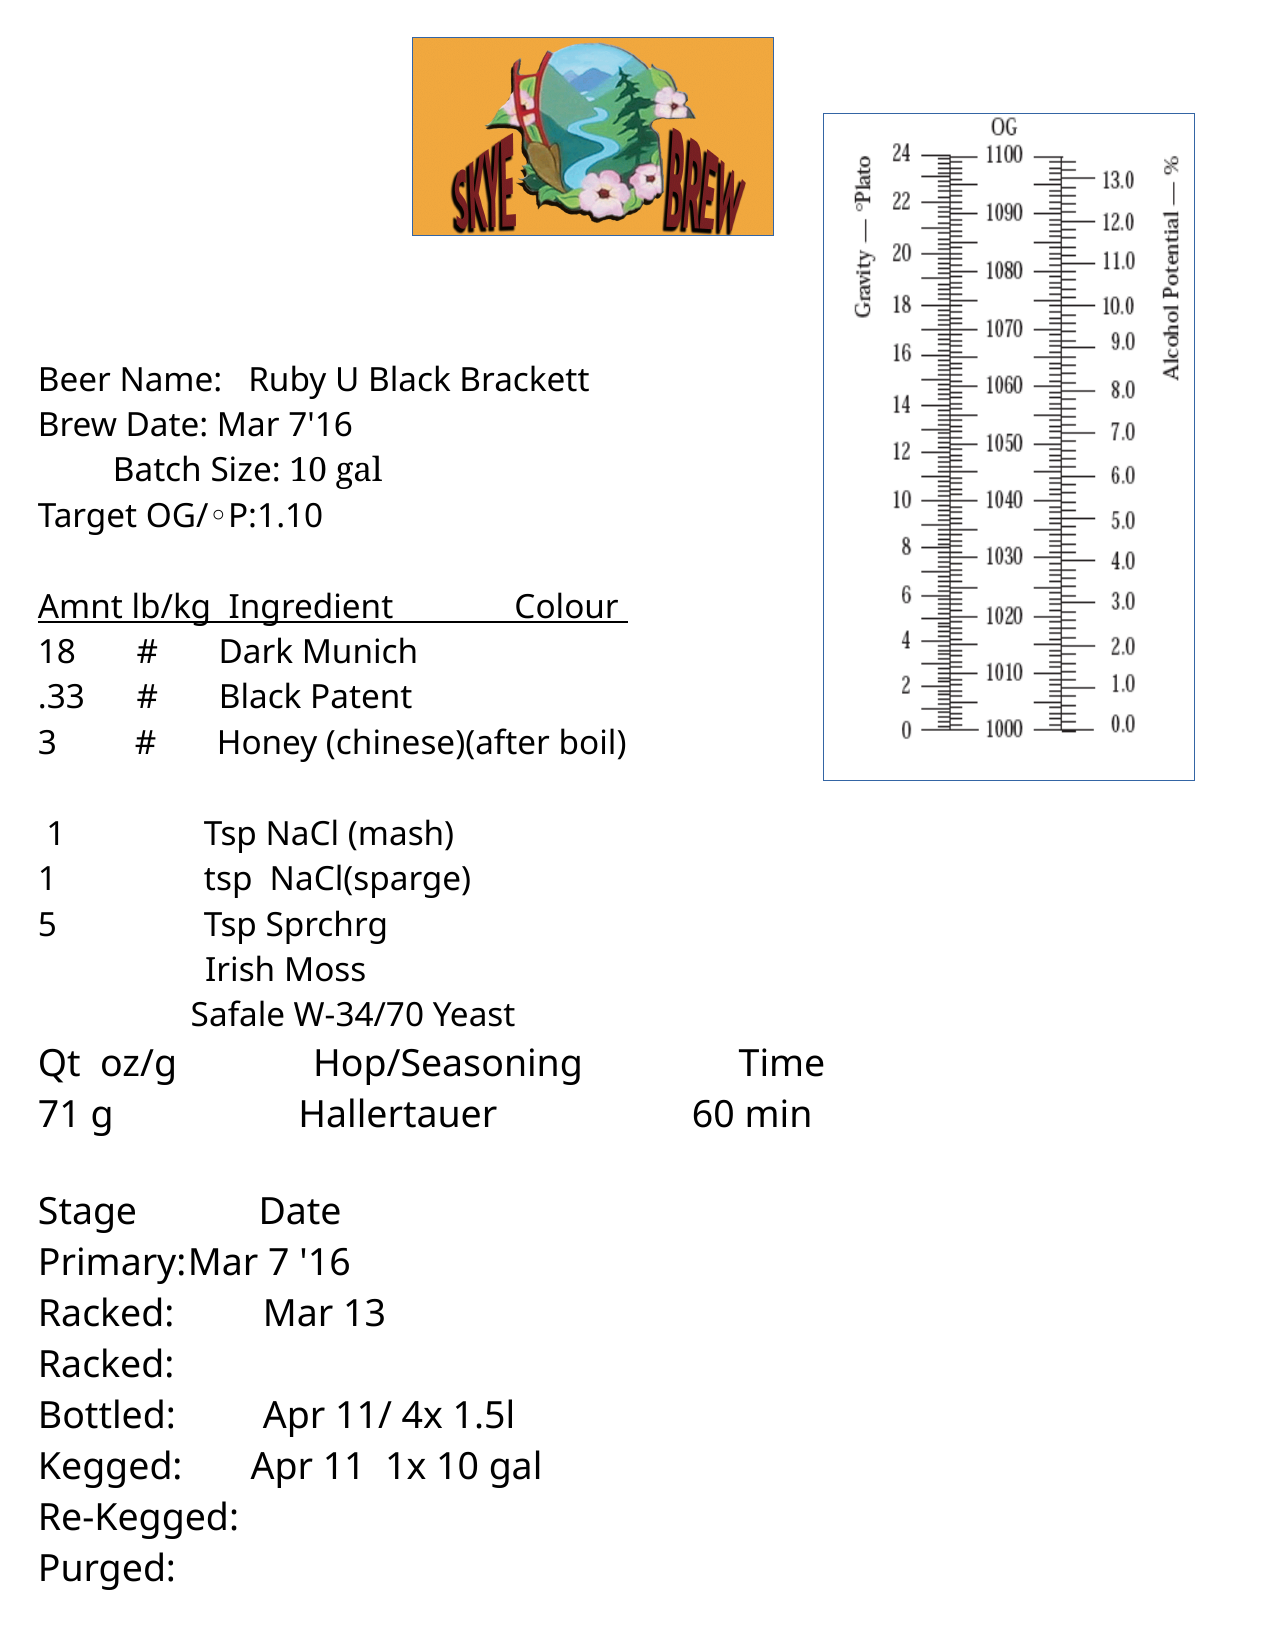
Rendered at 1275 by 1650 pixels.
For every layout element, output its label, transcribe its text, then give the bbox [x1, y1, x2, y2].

text [1195, 492, 1237, 537]
text Kegged: Apr 11 1x 10 gal [38, 1439, 1237, 1490]
text Stage Date [38, 1184, 1237, 1235]
text 3 # Honey (chinese)(after boil) [38, 719, 823, 764]
text Primary: Mar 7 '16 [38, 1235, 1237, 1286]
text .33 # Black Patent [38, 673, 823, 719]
text [1195, 582, 1237, 628]
text Target OG/◦P:1.10 [38, 492, 823, 537]
text Re-Kegged: [38, 1490, 1237, 1541]
text Racked: Mar 13 [38, 1286, 1237, 1337]
text 1 tsp NaCl(sparge) [38, 855, 1237, 900]
text Safale W-34/70 Yeast [38, 991, 1237, 1037]
text [1195, 355, 1237, 492]
text 1 Tsp NaCl (mash) [38, 809, 1237, 855]
text Purged: [38, 1541, 1237, 1592]
text Irish Moss [38, 946, 1237, 991]
text [1195, 673, 1237, 719]
text 5 Tsp Sprchrg [38, 900, 1237, 946]
text 18 # Dark Munich [38, 628, 823, 673]
text Beer Name: Ruby U Black Brackett Brew Date: Mar 7'16 Batch Size: 10 gal [38, 355, 823, 492]
text Amnt lb/kg Ingredient Colour [38, 582, 823, 628]
text [1195, 628, 1237, 673]
text Bottled: Apr 11/ 4x 1.5l [38, 1388, 1237, 1439]
text [1195, 719, 1237, 764]
text Racked: [38, 1337, 1237, 1388]
text Qt oz/g Hop/Seasoning Time [38, 1037, 1237, 1088]
text 71 g Hallertauer 60 min [38, 1088, 1237, 1139]
